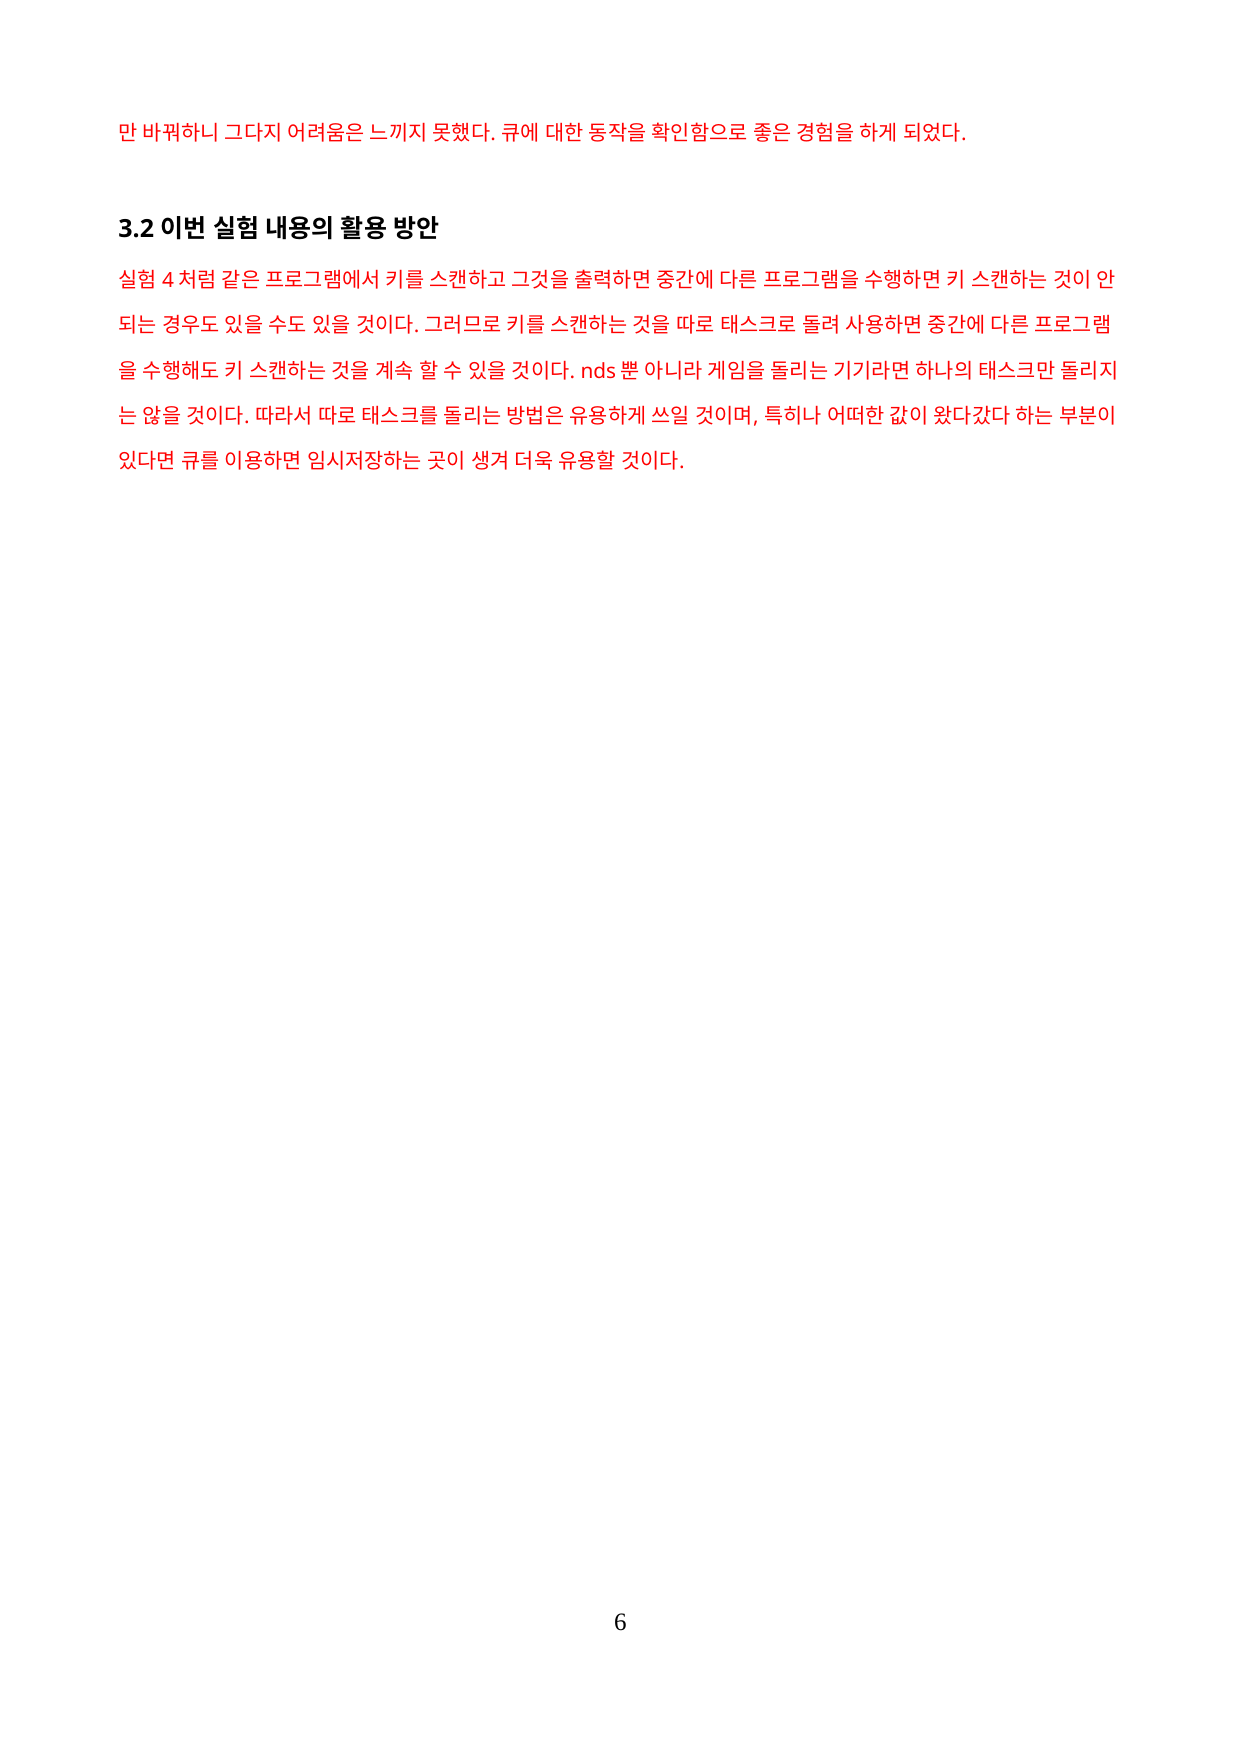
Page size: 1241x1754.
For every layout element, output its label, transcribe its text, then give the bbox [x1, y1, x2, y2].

text 실험 4처럼 같은 프로그램에서 키를 스캔하고 그것을 출력하면 중간에 다른 프로그램을 수행하면 키 스캔하는 것이 안되는 경우도 있을 수도 있을 것이다. 그러므로 키를 스캔하는 것을 따로 태스크로 돌려 사용하면 중간에 다른 프로그램을 수행해도 키 스캔하는 것을 계속 할 수 있을 것이다. nds뿐 아니라 게임을 돌리는 기기라면 하나의 태스크만 돌리지는 않을 것이다. 따라서 따로 태스크를 돌리는 방법은 유용하게 쓰일 것이며, 특히나 어떠한 값이 왔다갔다 하는 부분이 있다면 큐를 이용하면 임시저장하는 곳이 생겨 더욱 유용할 것이다. [118, 265, 1122, 475]
text 만 바꿔하니 그다지 어려움은 느끼지 못했다. 큐에 대한 동작을 확인함으로 좋은 경험을 하게 되었다. [118, 118, 1122, 147]
text 3.2 이번 실험 내용의 활용 방안 [118, 211, 1122, 244]
